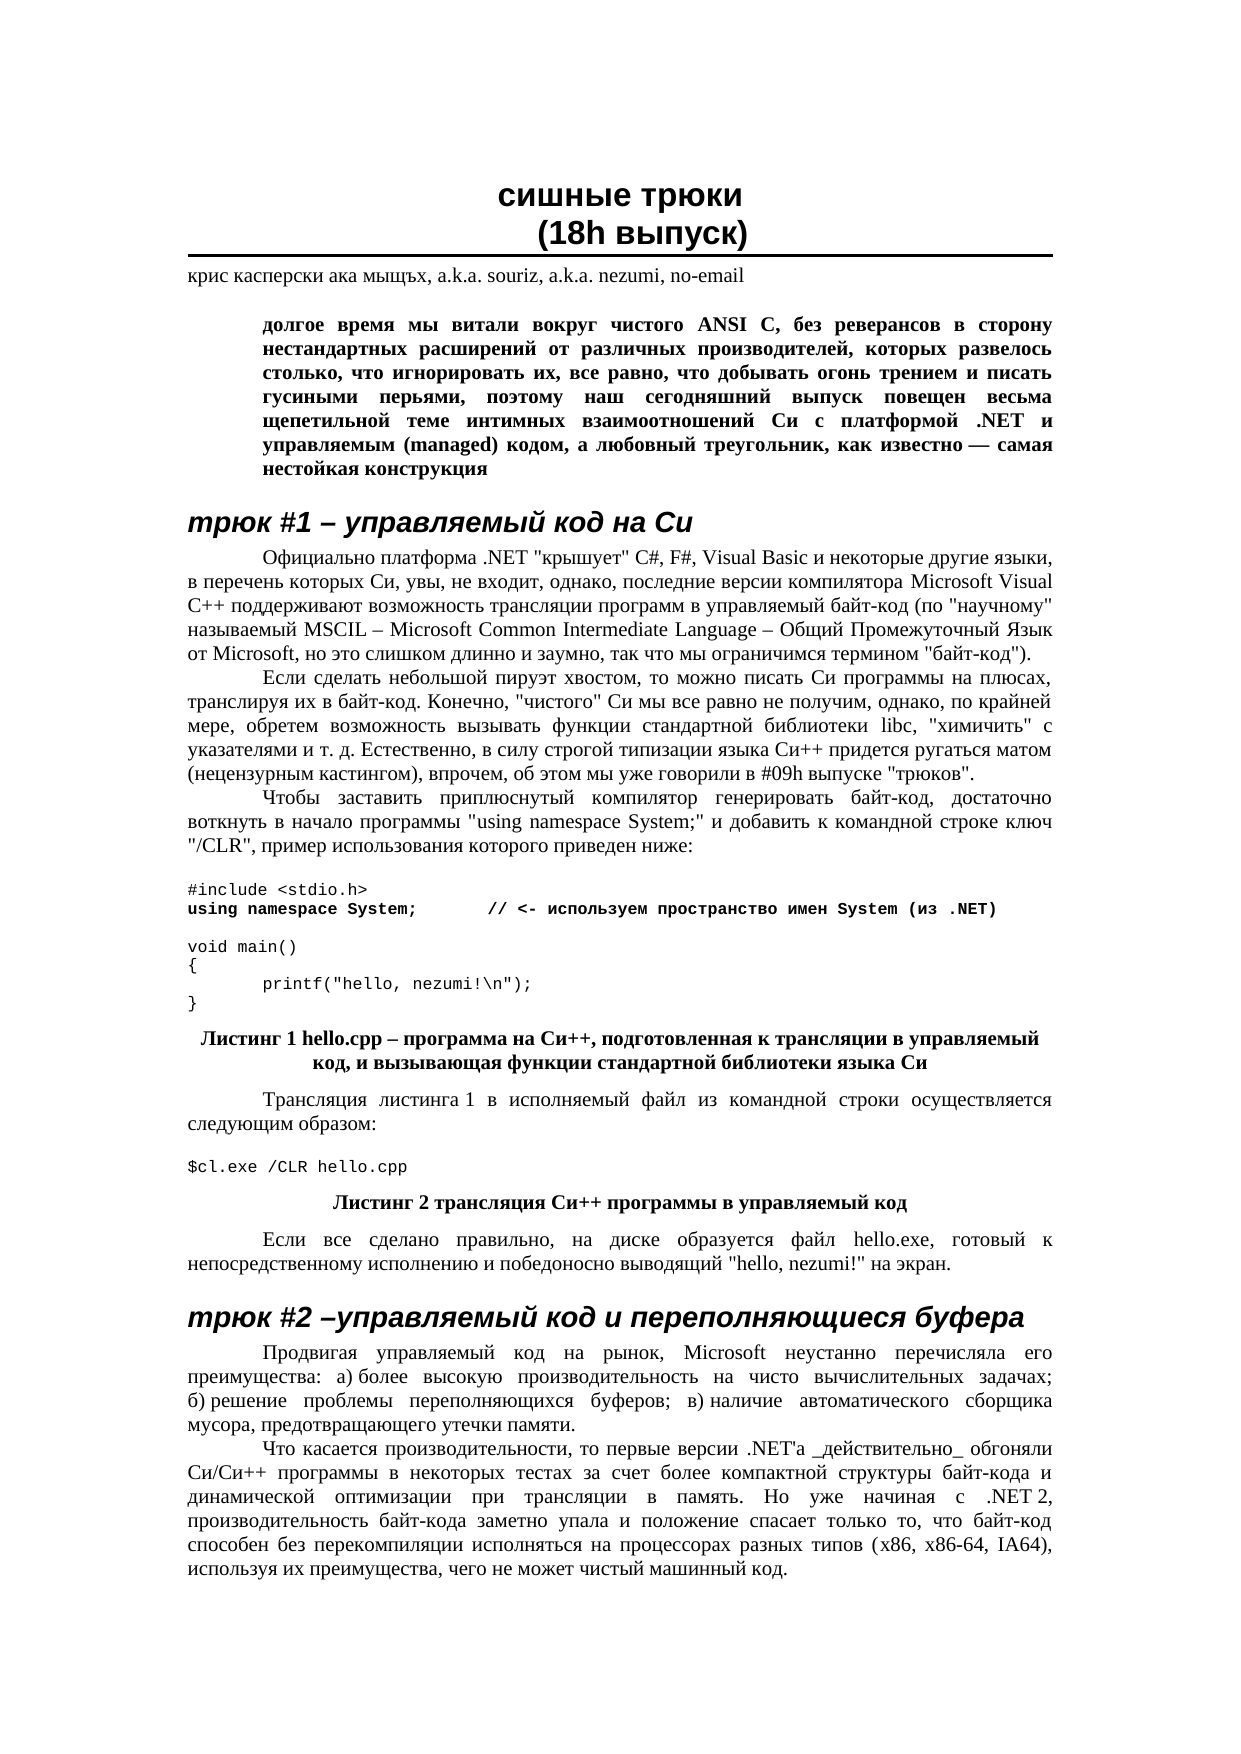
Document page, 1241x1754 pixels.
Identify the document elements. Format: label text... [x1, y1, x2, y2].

text Что касается производительности, то первые версии .NET'а _действительно_ обгоняли Си/Си++ программы в некоторых тестах за счет более компактной структуры байт-кода и динамической оптимизации при трансляции в память. Но уже начиная с .NET 2, производительность байт-кода заметно упала и положение спасает только то, что байт-код способен без перекомпиляции исполняться на процессорах разных типов (x86, x86-64, IA64), используя их преимущества, чего не может чистый машинный код. [187, 1436, 1053, 1580]
text Чтобы заставить приплюснутый компилятор генерировать байт-код, достаточно воткнуть в начало программы "using namespace System;" и добавить к командной строке ключ "/CLR", пример использования которого приведен ниже: [187, 785, 1053, 857]
subtitle трюк #2 –управляемый код и переполняющиеся буфера [187, 1300, 1053, 1333]
text долгое время мы витали вокруг чистого ANSI C, без реверансов в сторону нестандартных расширений от различных производителей, которых развелось столько, что игнорировать их, все равно, что добывать огонь трением и писать гусиными перьями, поэтому наш сегодняшний выпуск повещен весьма щепетильной теме интимных взаимоотношений Си с платформой .NET и управляемым (managed) кодом, а любовный треугольник, как известно — самая нестойкая конструкция [262, 311, 1053, 480]
text крис касперски ака мыщъх, a.k.a. souriz, a.k.a. nezumi, no-email [187, 263, 1053, 287]
subtitle трюк #1 – управляемый код на Си [187, 505, 1053, 538]
text Если все сделано правильно, на диске образуется файл hello.exe, готовый к непосредственному исполнению и победоносно выводящий "hello, nezumi!" на экран. [187, 1227, 1053, 1275]
text using namespace System; // <- используем пространство имен System (из .NET) [187, 900, 1053, 919]
text void main() [187, 938, 1053, 957]
text #include <stdio.h> [187, 882, 1053, 900]
subtitle сишные трюки (18h выпуск) [187, 175, 1053, 257]
text Листинг 1 hello.cpp – программа на Си++, подготовленная к трансляции в управляемый код, и вызывающая функции стандартной библиотеки языка Си [187, 1026, 1053, 1074]
text Трансляция листинга 1 в исполняемый файл из командной строки осуществляется следующим образом: [187, 1087, 1053, 1135]
text Если сделать небольшой пируэт хвостом, то можно писать Си программы на плюсах, транслируя их в байт-код. Конечно, "чистого" Си мы все равно не получим, однако, по крайней мере, обретем возможность вызывать функции стандартной библиотеки libc, "химичить" с указателями и т. д. Естественно, в силу строгой типизации языка Си++ придется ругаться матом (нецензурным кастингом), впрочем, об этом мы уже говорили в #09h выпуске "трюков". [187, 665, 1053, 785]
text Продвигая управляемый код на рынок, Microsoft неустанно перечисляла его преимущества: а) более высокую производительность на чисто вычислительных задачах; б) решение проблемы переполняющихся буферов; в) наличие автоматического сборщика мусора, предотвращающего утечки памяти. [187, 1340, 1053, 1436]
text { [187, 957, 1053, 976]
text Официально платформа .NET "крышует" C#, F#, Visual Basic и некоторые другие языки, в перечень которых Си, увы, не входит, однако, последние версии компилятора Microsoft Visual C++ поддерживают возможность трансляции программ в управляемый байт-код (по "научному" называемый MSCIL – Microsoft Common Intermediate Language – Общий Промежуточный Язык от Microsoft, но это слишком длинно и заумно, так что мы ограничимся термином "байт-код"). [187, 545, 1053, 665]
text } [187, 995, 1053, 1013]
text printf("hello, nezumi!\n"); [187, 976, 1053, 995]
text Листинг 2 трансляция Си++ программы в управляемый код [187, 1190, 1053, 1214]
text $cl.exe /CLR hello.cpp [187, 1159, 1053, 1178]
